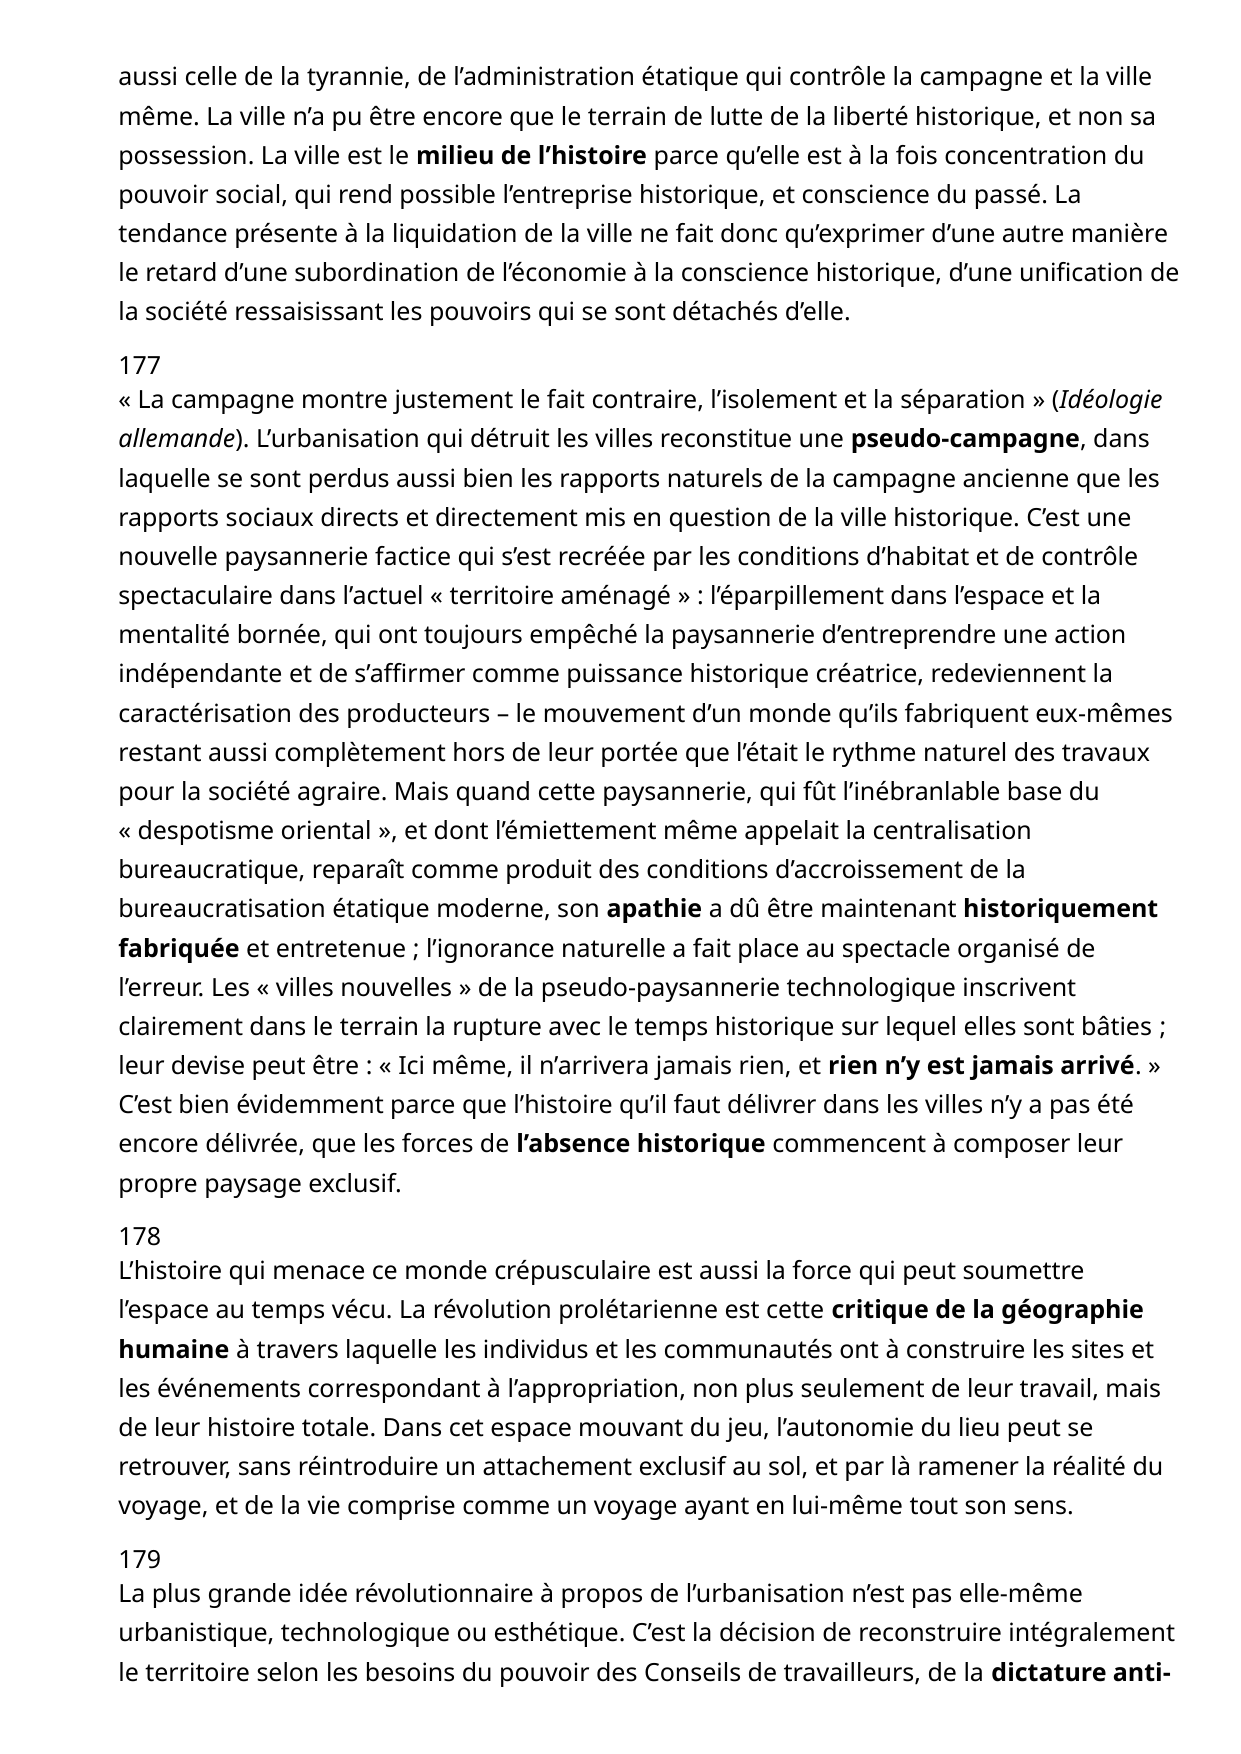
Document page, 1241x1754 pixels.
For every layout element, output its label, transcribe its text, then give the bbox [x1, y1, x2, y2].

text 178 [118, 1219, 1181, 1253]
text aussi celle de la tyrannie, de l’administration étatique qui contrôle la campagne et la ville même. La ville n’a pu être encore que le terrain de lutte de la liberté historique, et non sa possession. La ville est le milieu de l’histoire parce qu’elle est à la fois concentration du pouvoir social, qui rend possible l’entreprise historique, et conscience du passé. La tendance présente à la liquidation de la ville ne fait donc qu’exprimer d’une autre manière le retard d’une subordination de l’économie à la conscience historique, d’une unification de la société ressaisissant les pouvoirs qui se sont détachés d’elle. [118, 59, 1181, 328]
text L’histoire qui menace ce monde crépusculaire est aussi la force qui peut soumettre l’espace au temps vécu. La révolution prolétarienne est cette critique de la géographie humaine à travers laquelle les individus et les communautés ont à construire les sites et les événements correspondant à l’appropriation, non plus seulement de leur travail, mais de leur histoire totale. Dans cet espace mouvant du jeu, l’autonomie du lieu peut se retrouver, sans réintroduire un attachement exclusif au sol, et par là ramener la réalité du voyage, et de la vie comprise comme un voyage ayant en lui-même tout son sens. [118, 1253, 1181, 1522]
text 177 [118, 348, 1181, 382]
text La plus grande idée révolutionnaire à propos de l’urbanisation n’est pas elle-même urbanistique, technologique ou esthétique. C’est la décision de reconstruire intégralement le territoire selon les besoins du pouvoir des Conseils de travailleurs, de la dictature anti- [118, 1576, 1181, 1688]
text « La campagne montre justement le fait contraire, l’isolement et la séparation » (Idéologie allemande). L’urbanisation qui détruit les villes reconstitue une pseudo-campagne, dans laquelle se sont perdus aussi bien les rapports naturels de la campagne ancienne que les rapports sociaux directs et directement mis en question de la ville historique. C’est une nouvelle paysannerie factice qui s’est recréée par les conditions d’habitat et de contrôle spectaculaire dans l’actuel « territoire aménagé » : l’éparpillement dans l’espace et la mentalité bornée, qui ont toujours empêché la paysannerie d’entreprendre une action indépendante et de s’affirmer comme puissance historique créatrice, redeviennent la caractérisation des producteurs – le mouvement d’un monde qu’ils fabriquent eux-mêmes restant aussi complètement hors de leur portée que l’était le rythme naturel des travaux pour la société agraire. Mais quand cette paysannerie, qui fût l’inébranlable base du « despotisme oriental », et dont l’émiettement même appelait la centralisation bureaucratique, reparaît comme produit des conditions d’accroissement de la bureaucratisation étatique moderne, son apathie a dû être maintenant historiquement fabriquée et entretenue ; l’ignorance naturelle a fait place au spectacle organisé de l’erreur. Les « villes nouvelles » de la pseudo-paysannerie technologique inscrivent clairement dans le terrain la rupture avec le temps historique sur lequel elles sont bâties ; leur devise peut être : « Ici même, il n’arrivera jamais rien, et rien n’y est jamais arrivé. » C’est bien évidemment parce que l’histoire qu’il faut délivrer dans les villes n’y a pas été encore délivrée, que les forces de l’absence historique commencent à composer leur propre paysage exclusif. [118, 382, 1181, 1199]
text 179 [118, 1542, 1181, 1576]
